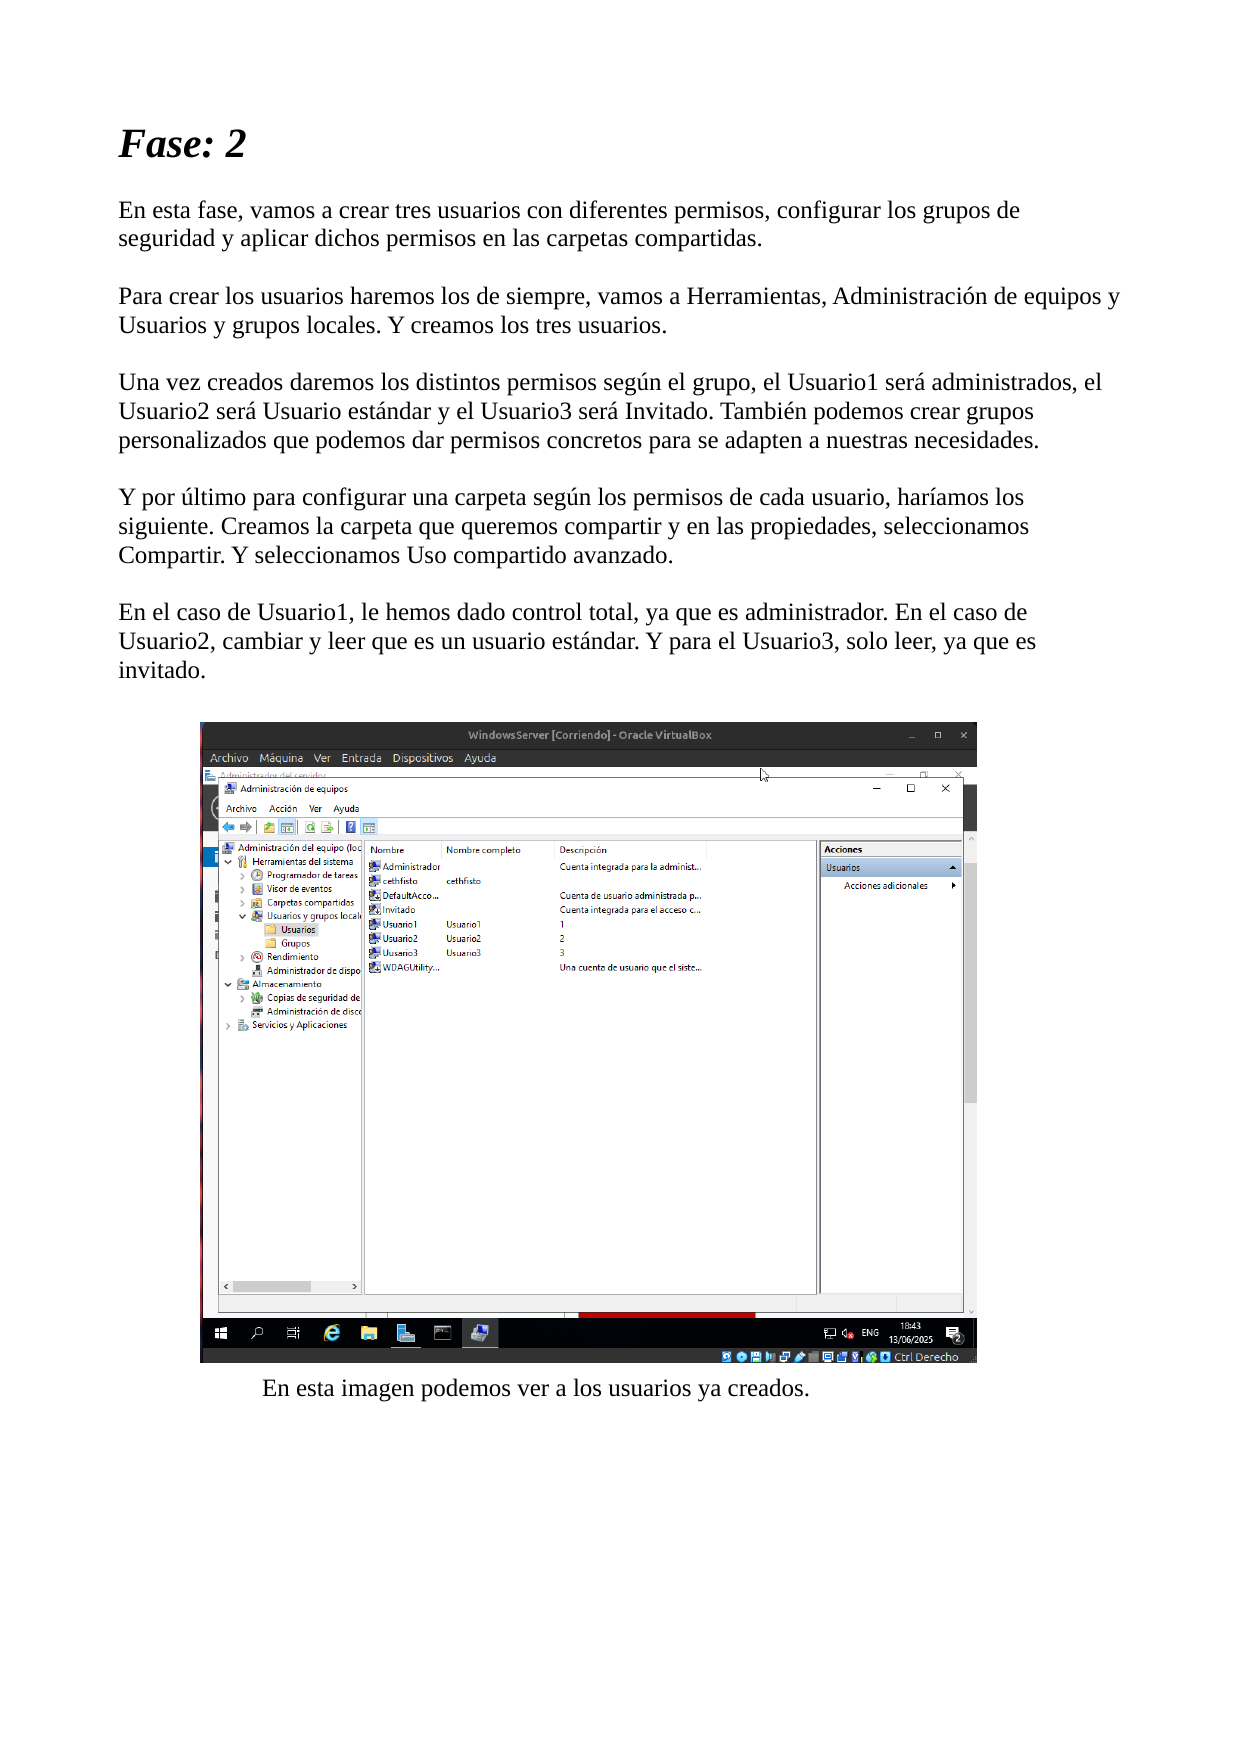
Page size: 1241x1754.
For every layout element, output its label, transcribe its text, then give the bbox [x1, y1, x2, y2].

text Una vez creados daremos los distintos permisos según el grupo, el Usuario1 será administrados, el Usuario2 será Usuario estándar y el Usuario3 será Invitado. También podemos crear grupos personalizados que podemos dar permisos concretos para se adapten a nuestras necesidades. [118, 367, 1122, 453]
text En esta fase, vamos a crear tres usuarios con diferentes permisos, configurar los grupos de seguridad y aplicar dichos permisos en las carpetas compartidas. [118, 195, 1122, 252]
text Y por último para configurar una carpeta según los permisos de cada usuario, haríamos los siguiente. Creamos la carpeta que queremos compartir y en las propiedades, seleccionamos Compartir. Y seleccionamos Uso compartido avanzado. [118, 482, 1122, 568]
picture [200, 722, 977, 1363]
text Para crear los usuarios haremos los de siempre, vamos a Herramientas, Administración de equipos y Usuarios y grupos locales. Y creamos los tres usuarios. [118, 281, 1122, 338]
text Fase: 2 [118, 118, 1122, 166]
text En el caso de Usuario1, le hemos dado control total, ya que es administrador. En el caso de Usuario2, cambiar y leer que es un usuario estándar. Y para el Usuario3, solo leer, ya que es invitado. [118, 597, 1122, 683]
text En esta imagen podemos ver a los usuarios ya creados. [118, 1373, 1122, 1402]
